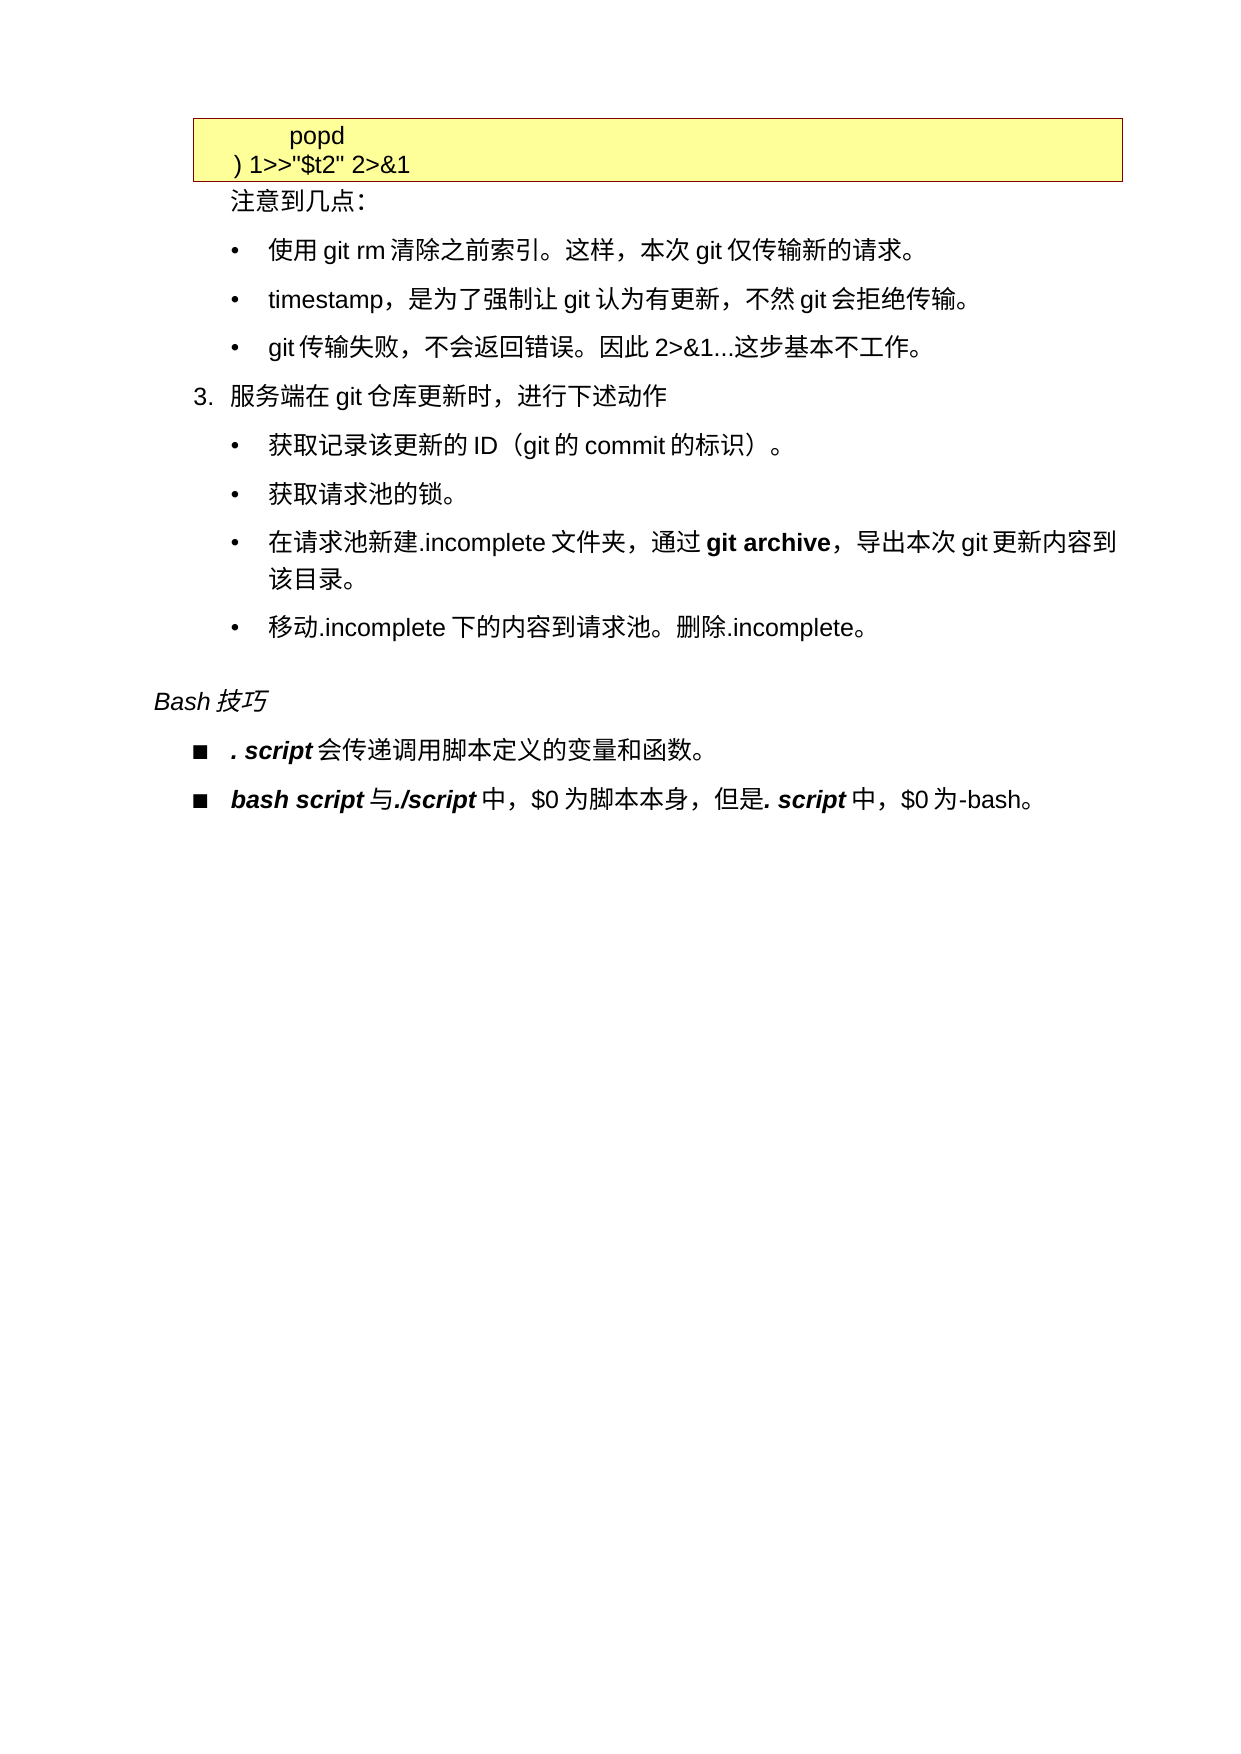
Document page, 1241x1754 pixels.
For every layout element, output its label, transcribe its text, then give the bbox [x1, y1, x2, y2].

list timestamp，是为了强制让git认为有更新，不然git会拒绝传输。 [231, 279, 1122, 315]
list git传输失败，不会返回错误。因此2>&1...这步基本不工作。 [231, 328, 1122, 364]
list 服务端在git仓库更新时，进行下述动作 [193, 377, 1122, 413]
list 注意到几点： [193, 182, 1122, 218]
list 移动.incomplete下的内容到请求池。删除.incomplete。 [231, 608, 1122, 644]
subtitle Bash技巧 [118, 682, 1122, 718]
list . script会传递调用脚本定义的变量和函数。 [193, 730, 1122, 767]
list bash script与./script中，$0为脚本本身，但是. script中，$0为-bash。 [193, 779, 1122, 815]
list 获取记录该更新的ID（git的commit的标识）。 [231, 425, 1122, 462]
list 获取请求池的锁。 [231, 474, 1122, 510]
list ) 1>>"$t2" 2>&1 [194, 147, 1122, 181]
list 使用git rm清除之前索引。这样，本次git仅传输新的请求。 [231, 230, 1122, 267]
list popd [194, 119, 1122, 147]
list 在请求池新建.incomplete文件夹，通过git archive，导出本次git更新内容到该目录。 [231, 523, 1122, 595]
